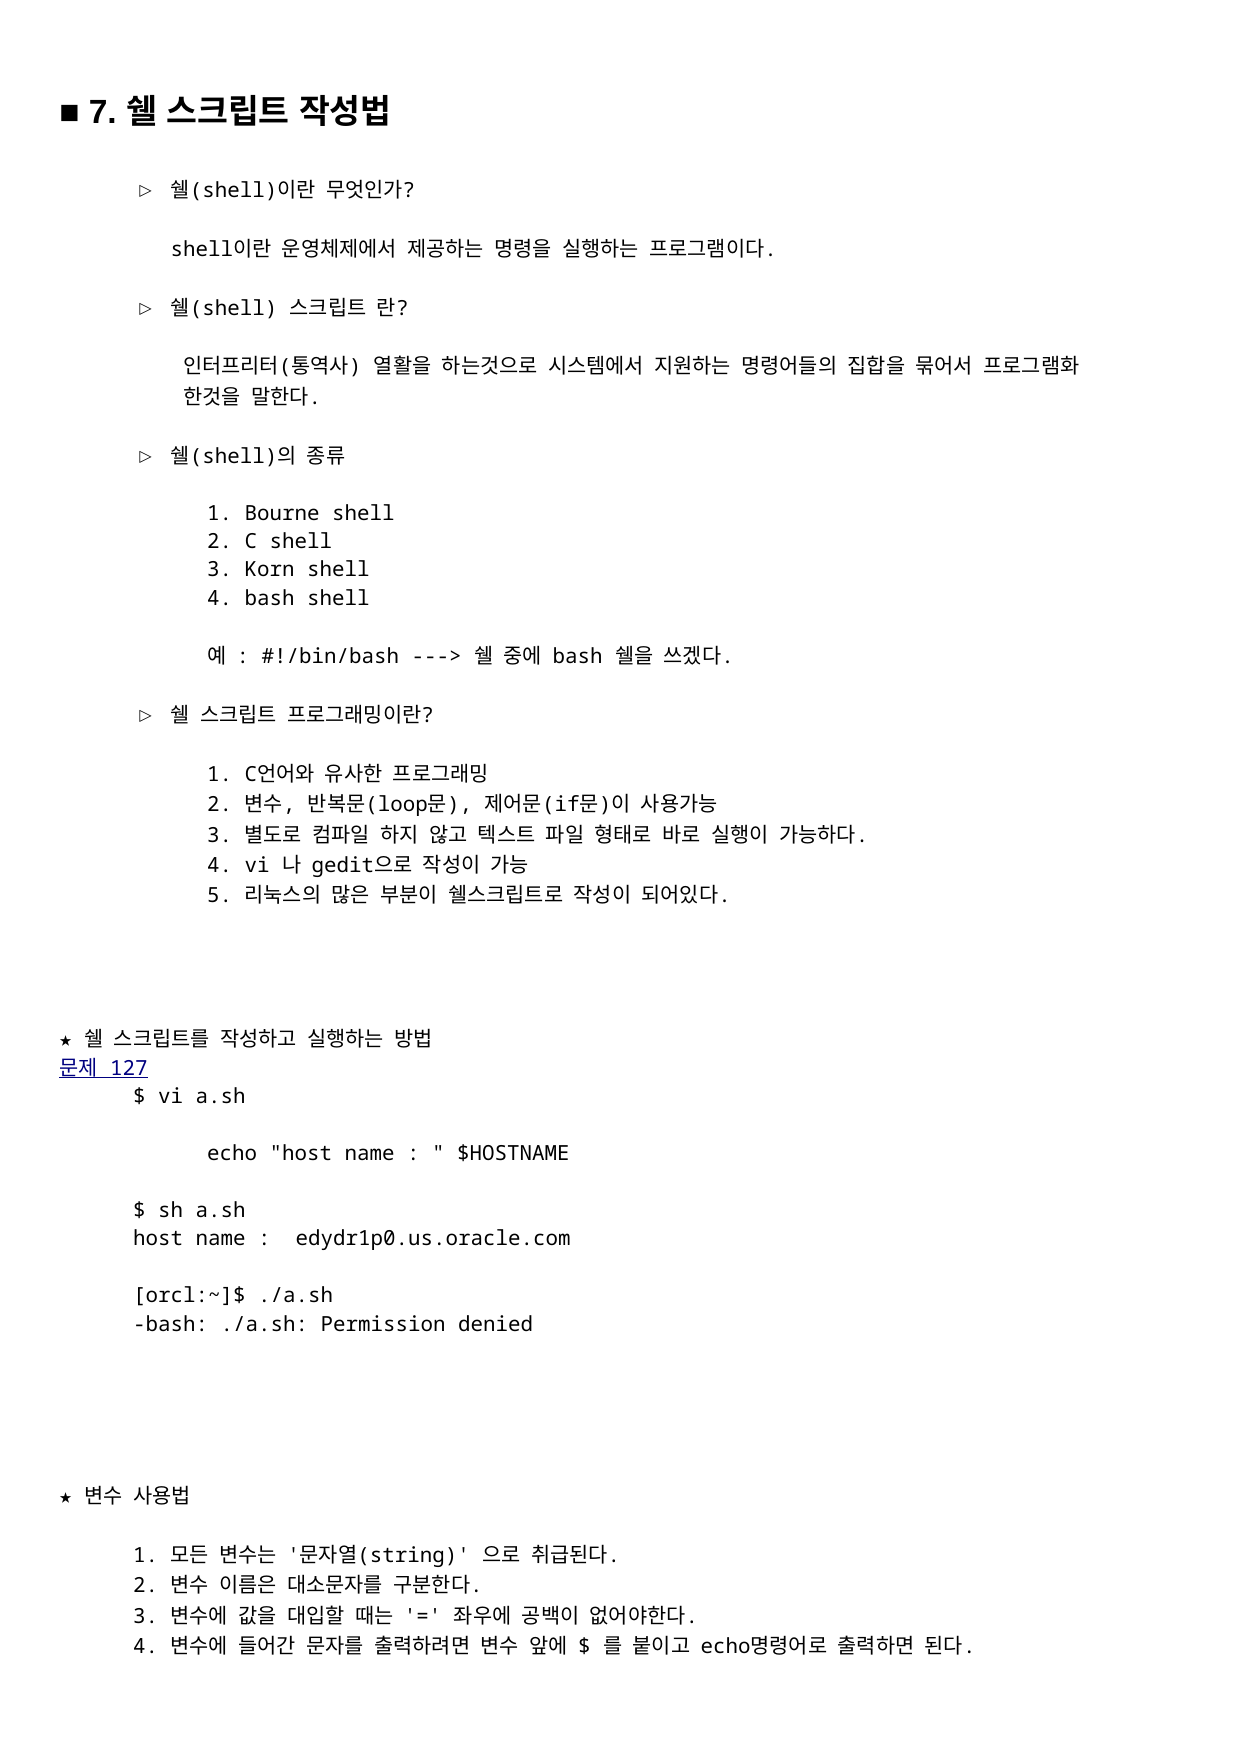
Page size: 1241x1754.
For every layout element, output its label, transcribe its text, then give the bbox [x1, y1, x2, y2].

text 문제 127 [59, 1053, 1204, 1081]
text 5. 리눅스의 많은 부분이 쉘스크립트로 작성이 되어있다. [59, 878, 1180, 909]
text 4. vi 나 gedit으로 작성이 가능 [59, 848, 1180, 878]
text -bash: ./a.sh: Permission denied [59, 1309, 1180, 1337]
text ▷ 쉘 스크립트 프로그래밍이란? [59, 698, 1180, 729]
text host name : edydr1p0.us.oracle.com [59, 1223, 1180, 1252]
text 2. C shell [59, 526, 1180, 554]
text 3. Korn shell [59, 554, 1180, 583]
text shell이란 운영체제에서 제공하는 명령을 실행하는 프로그램이다. [59, 232, 1180, 263]
text 2. 변수, 반복문(loop문), 제어문(if문)이 사용가능 [59, 788, 1180, 818]
text 3. 별도로 컴파일 하지 않고 텍스트 파일 형태로 바로 실행이 가능하다. [59, 818, 1180, 848]
text ▷ 쉘(shell)의 종류 [59, 439, 1180, 469]
text $ sh a.sh [59, 1195, 1180, 1223]
text 1. Bourne shell [59, 498, 1180, 526]
text ▷ 쉘(shell) 스크립트 란? [59, 291, 1180, 321]
text echo "host name : " $HOSTNAME [59, 1138, 1180, 1167]
subtitle ■ 7. 쉘 스크립트 작성법 [59, 84, 1181, 133]
text ★ 변수 사용법 [59, 1479, 1180, 1510]
text 3. 변수에 값을 대입할 때는 '=' 좌우에 공백이 없어야한다. [59, 1599, 1180, 1629]
text 1. 모든 변수는 '문자열(string)' 으로 취급된다. [59, 1538, 1180, 1568]
text [orcl:~]$ ./a.sh [59, 1280, 1180, 1309]
text $ vi a.sh [59, 1081, 1180, 1110]
text ★ 쉘 스크립트를 작성하고 실행하는 방법 [59, 1023, 1180, 1053]
text 4. 변수에 들어간 문자를 출력하려면 변수 앞에 $ 를 붙이고 echo명령어로 출력하면 된다. [59, 1629, 1180, 1659]
text 인터프리터(통역사) 열활을 하는것으로 시스템에서 지원하는 명령어들의 집합을 묶어서 프로그램화 [59, 350, 1180, 380]
text 4. bash shell [59, 583, 1180, 611]
text 1. C언어와 유사한 프로그래밍 [59, 757, 1180, 788]
text 2. 변수 이름은 대소문자를 구분한다. [59, 1568, 1180, 1599]
text 예 : #!/bin/bash ---> 쉘 중에 bash 쉘을 쓰겠다. [59, 640, 1180, 670]
text ▷ 쉘(shell)이란 무엇인가? [59, 173, 1180, 204]
text 한것을 말한다. [59, 380, 1180, 410]
